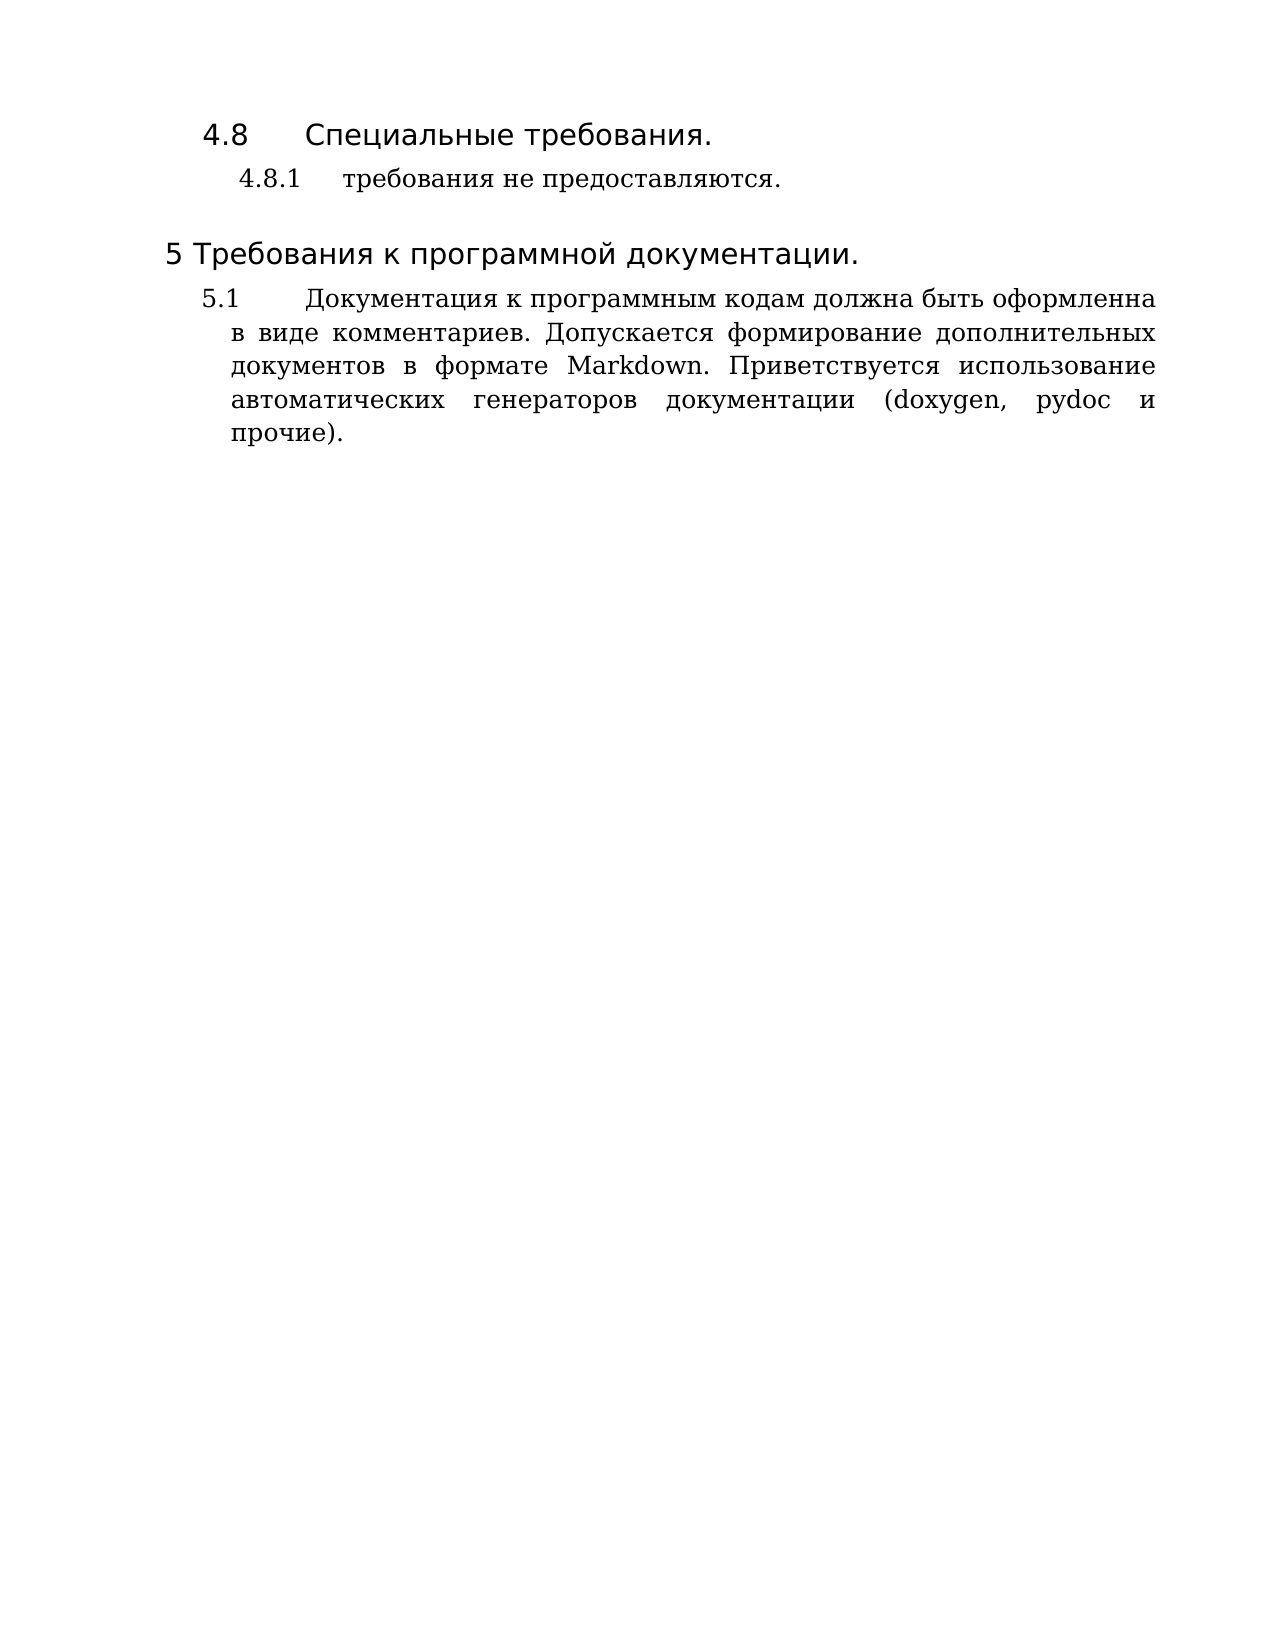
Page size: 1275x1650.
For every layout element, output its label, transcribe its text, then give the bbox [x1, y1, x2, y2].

list требования не предоставляются. [231, 164, 1157, 194]
list Документация к программным кодам должна быть оформленна в виде комментариев. Допускается формирование дополнительных документов в формате Markdown. Приветствуется использование автоматических генераторов документации (doxygen, pydoc и прочие). [193, 284, 1157, 447]
subtitle Специальные требования. [193, 118, 1157, 152]
subtitle Требования к программной документации. [156, 238, 1157, 272]
